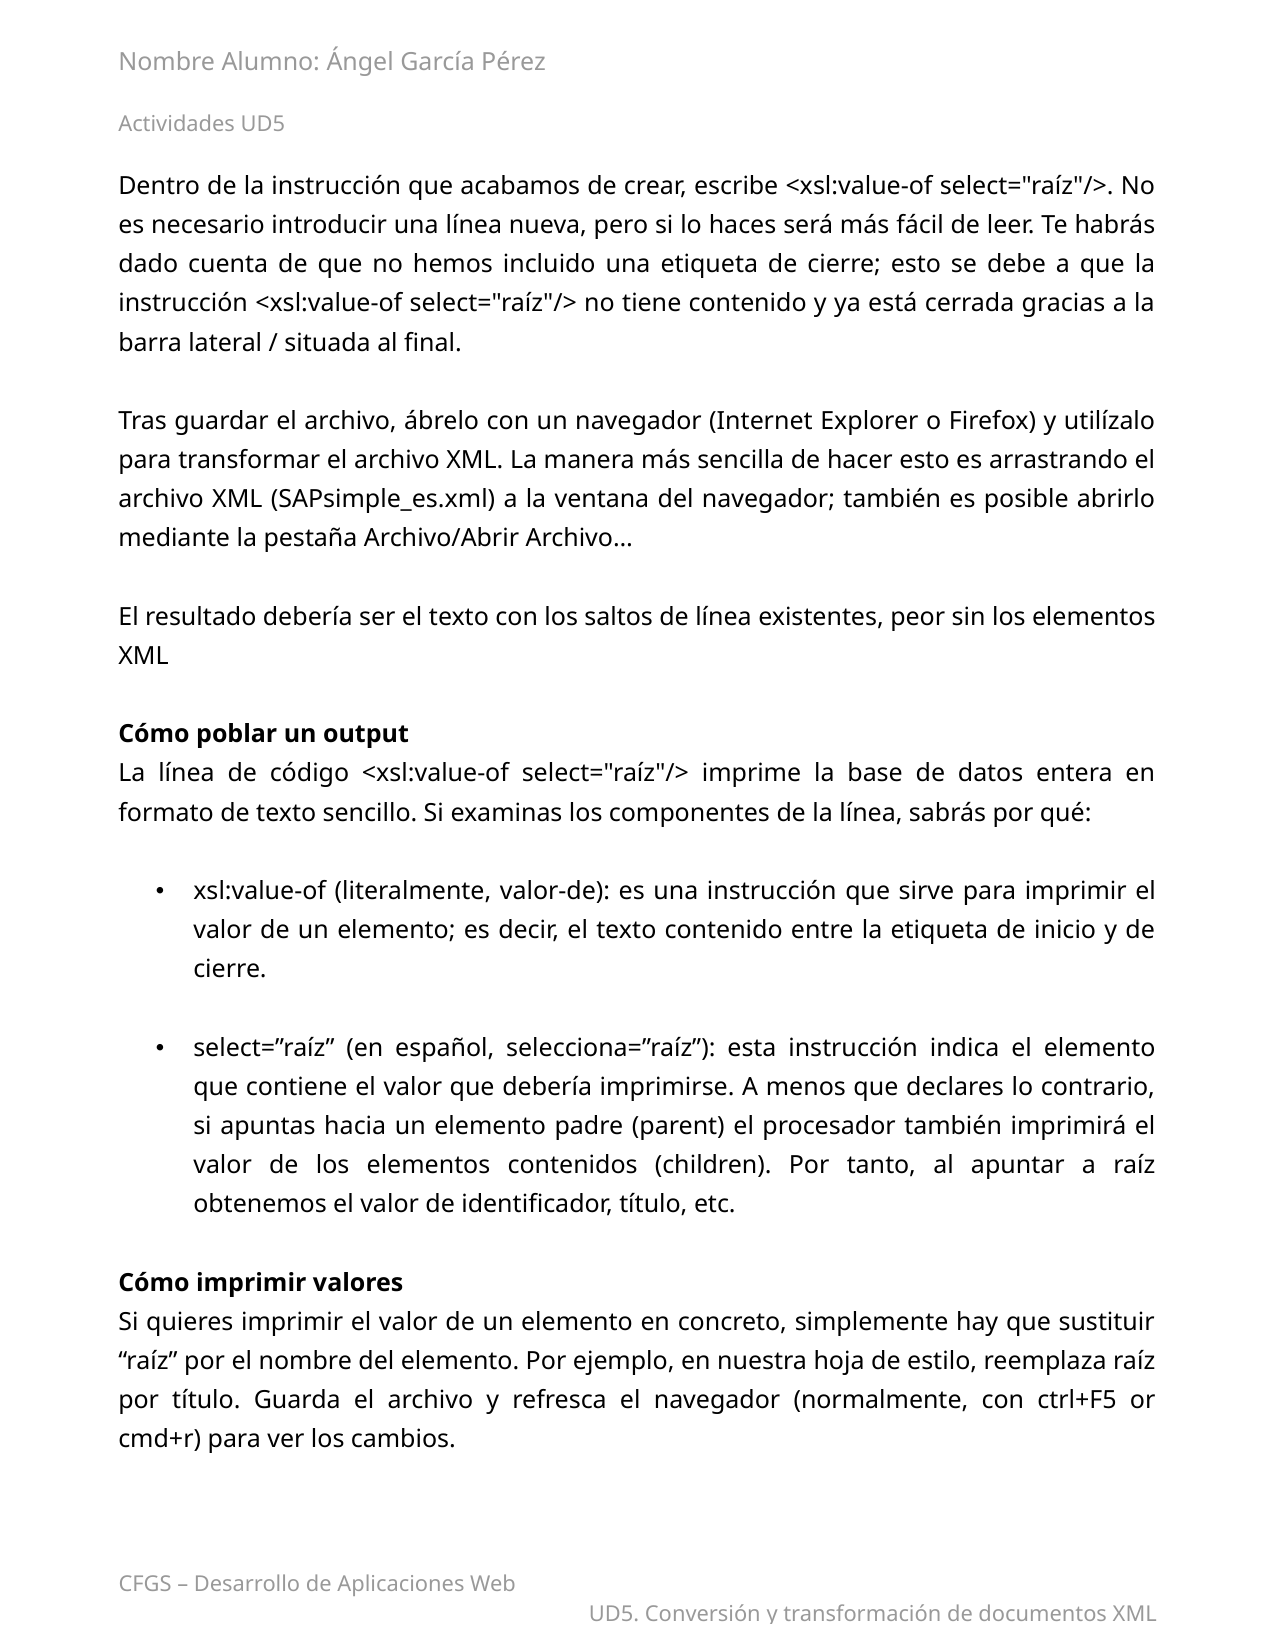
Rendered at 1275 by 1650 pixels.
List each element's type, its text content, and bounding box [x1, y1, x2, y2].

text Tras guardar el archivo, ábrelo con un navegador (Internet Explorer o Firefox) y utilízalo para transformar el archivo XML. La manera más sencilla de hacer esto es arrastrando el archivo XML (SAPsimple_es.xml) a la ventana del navegador; también es posible abrirlo mediante la pestaña Archivo/Abrir Archivo… [118, 402, 1157, 554]
text La línea de código <xsl:value-of select="raíz"/> imprime la base de datos entera en formato de texto sencillo. Si examinas los componentes de la línea, sabrás por qué: [118, 755, 1157, 828]
text Cómo poblar un output [118, 716, 1157, 750]
list select=”raíz” (en español, selecciona=”raíz”): esta instrucción indica el elemento que contiene el valor que debería imprimirse. A menos que declares lo contrario, si apuntas hacia un elemento padre (parent) el procesador también imprimirá el valor de los elementos contenidos (children). Por tanto, al apuntar a raíz obtenemos el valor de identificador, título, etc. [156, 1029, 1157, 1220]
text Si quieres imprimir el valor de un elemento en concreto, simplemente hay que sustituir “raíz” por el nombre del elemento. Por ejemplo, en nuestra hoja de estilo, reemplaza raíz por título. Guarda el archivo y refresca el navegador (normalmente, con ctrl+F5 or cmd+r) para ver los cambios. [118, 1303, 1157, 1455]
text El resultado debería ser el texto con los saltos de línea existentes, peor sin los elementos XML [118, 598, 1157, 672]
list xsl:value-of (literalmente, valor-de): es una instrucción que sirve para imprimir el valor de un elemento; es decir, el texto contenido entre la etiqueta de inicio y de cierre. [156, 872, 1157, 985]
text Cómo imprimir valores [118, 1264, 1157, 1298]
text Dentro de la instrucción que acabamos de crear, escribe <xsl:value-of select="raíz"/>. No es necesario introducir una línea nueva, pero si lo haces será más fácil de leer. Te habrás dado cuenta de que no hemos incluido una etiqueta de cierre; esto se debe a que la instrucción <xsl:value-of select="raíz"/> no tiene contenido y ya está cerrada gracias a la barra lateral / situada al final. [118, 167, 1157, 358]
